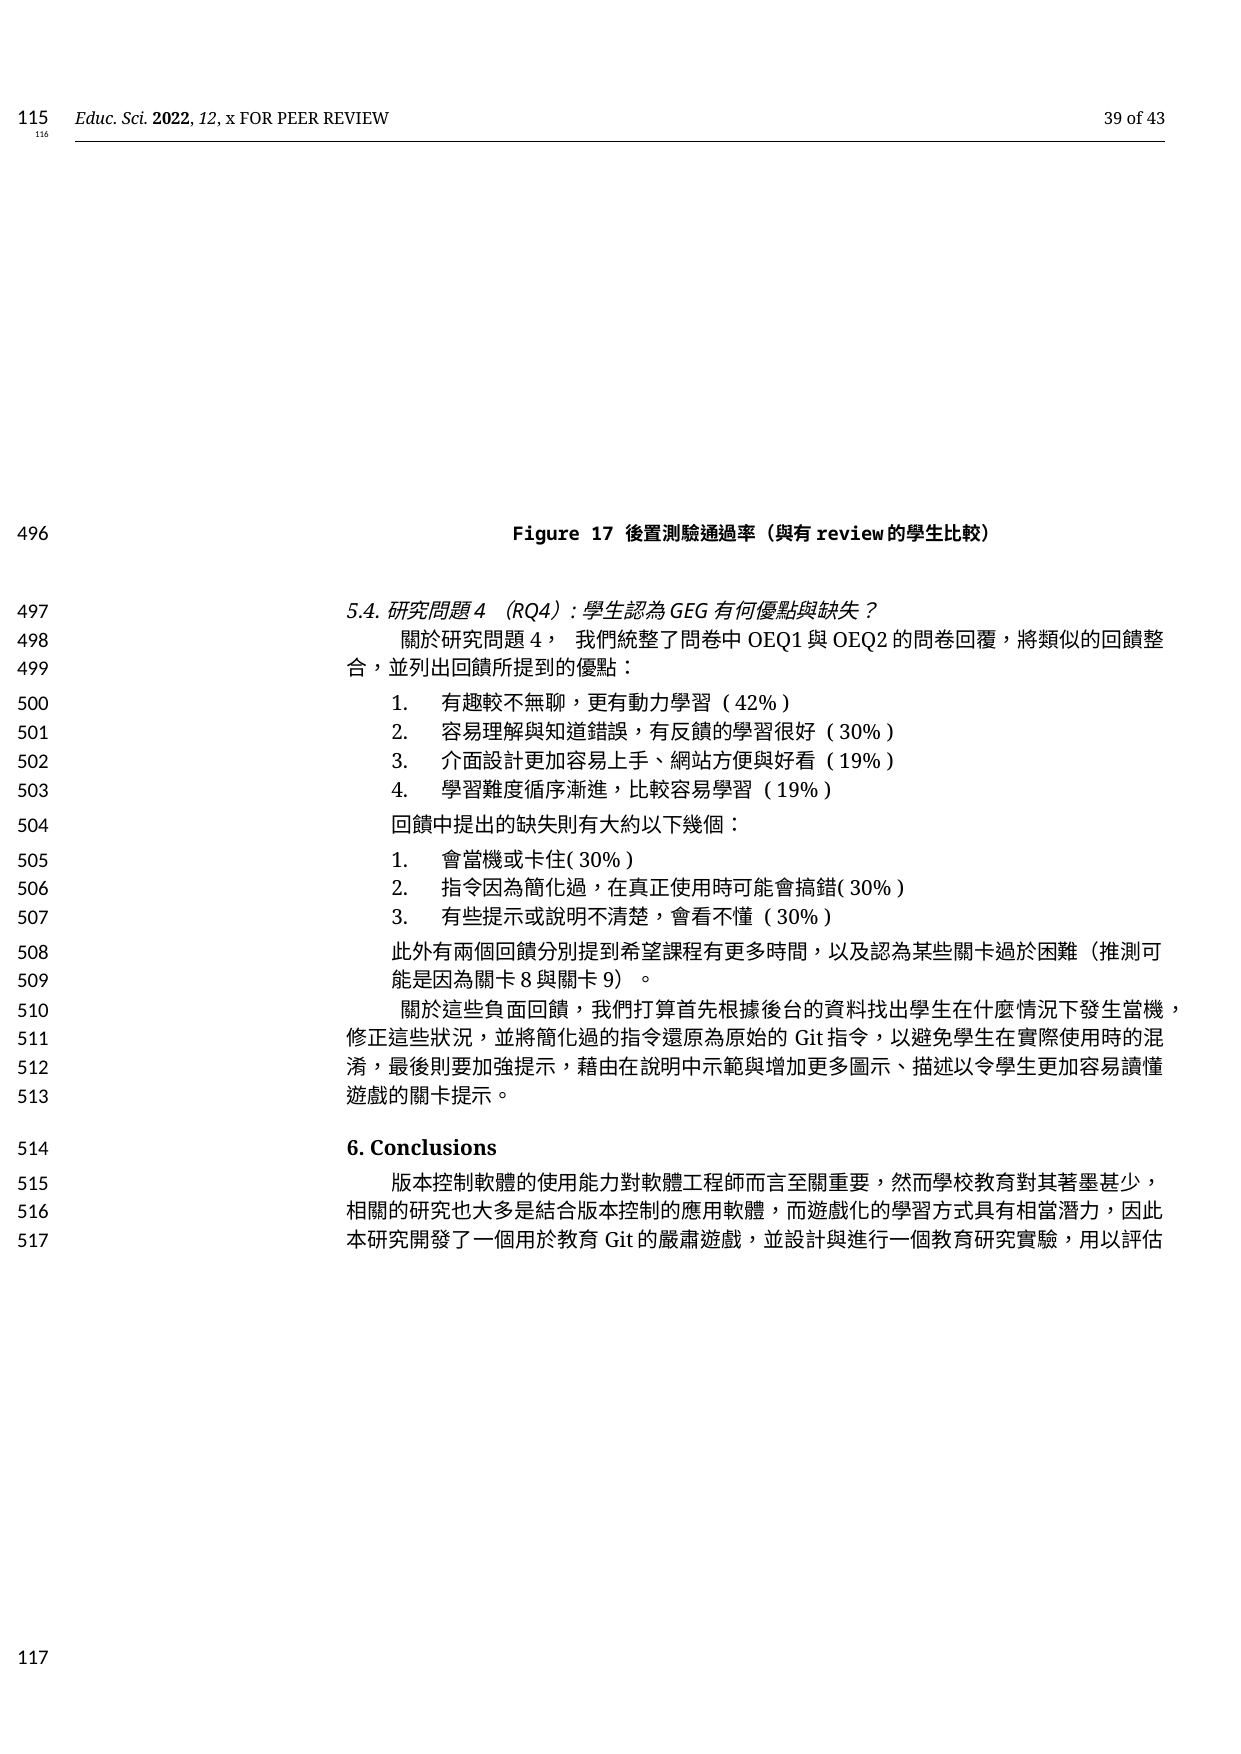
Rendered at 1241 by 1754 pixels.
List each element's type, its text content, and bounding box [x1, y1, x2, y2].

list 會當機或卡住( 30% ) [391, 844, 1165, 873]
list 有些提示或說明不清楚，會看不懂 ( 30% ) [391, 902, 1165, 930]
list 容易理解與知道錯誤，有反饋的學習很好 ( 30% ) [391, 717, 1165, 745]
list 有趣較不無聊，更有動力學習 ( 42% ) [391, 688, 1165, 717]
subtitle 6. Conclusions [347, 1134, 1165, 1161]
list 介面設計更加容易上手、網站方便與好看 ( 19% ) [391, 745, 1165, 774]
text Figure 17 後置測驗通過率（與有review的學生比較） [347, 520, 1165, 545]
list 指令因為簡化過，在真正使用時可能會搞錯( 30% ) [391, 873, 1165, 902]
subtitle 5.4. 研究問題 4 （RQ4）: 學生認為GEG有何優點與缺失？ [347, 595, 1165, 624]
text 版本控制軟體的使用能力對軟體工程師而言至關重要，然而學校教育對其著墨甚少，相關的研究也大多是結合版本控制的應用軟體，而遊戲化的學習方式具有相當潛力，因此本研究開發了一個用於教育Git的嚴肅遊戲，並設計與進行一個教育研究實驗，用以評估 [347, 1167, 1165, 1254]
text 關於這些負面回饋，我們打算首先根據後台的資料找出學生在什麼情況下發生當機，修正這些狀況，並將簡化過的指令還原為原始的Git指令，以避免學生在實際使用時的混淆，最後則要加強提示，藉由在說明中示範與增加更多圖示、描述以令學生更加容易讀懂遊戲的關卡提示。 [347, 994, 1165, 1109]
text 回饋中提出的缺失則有大約以下幾個： [347, 809, 1165, 838]
list 學習難度循序漸進，比較容易學習 ( 19% ) [391, 774, 1165, 803]
text 此外有兩個回饋分別提到希望課程有更多時間，以及認為某些關卡過於困難（推測可能是因為關卡8與關卡9）。 [391, 937, 1165, 994]
text 關於研究問題4， 我們統整了問卷中OEQ1與OEQ2的問卷回覆，將類似的回饋整合，並列出回饋所提到的優點： [347, 624, 1165, 682]
